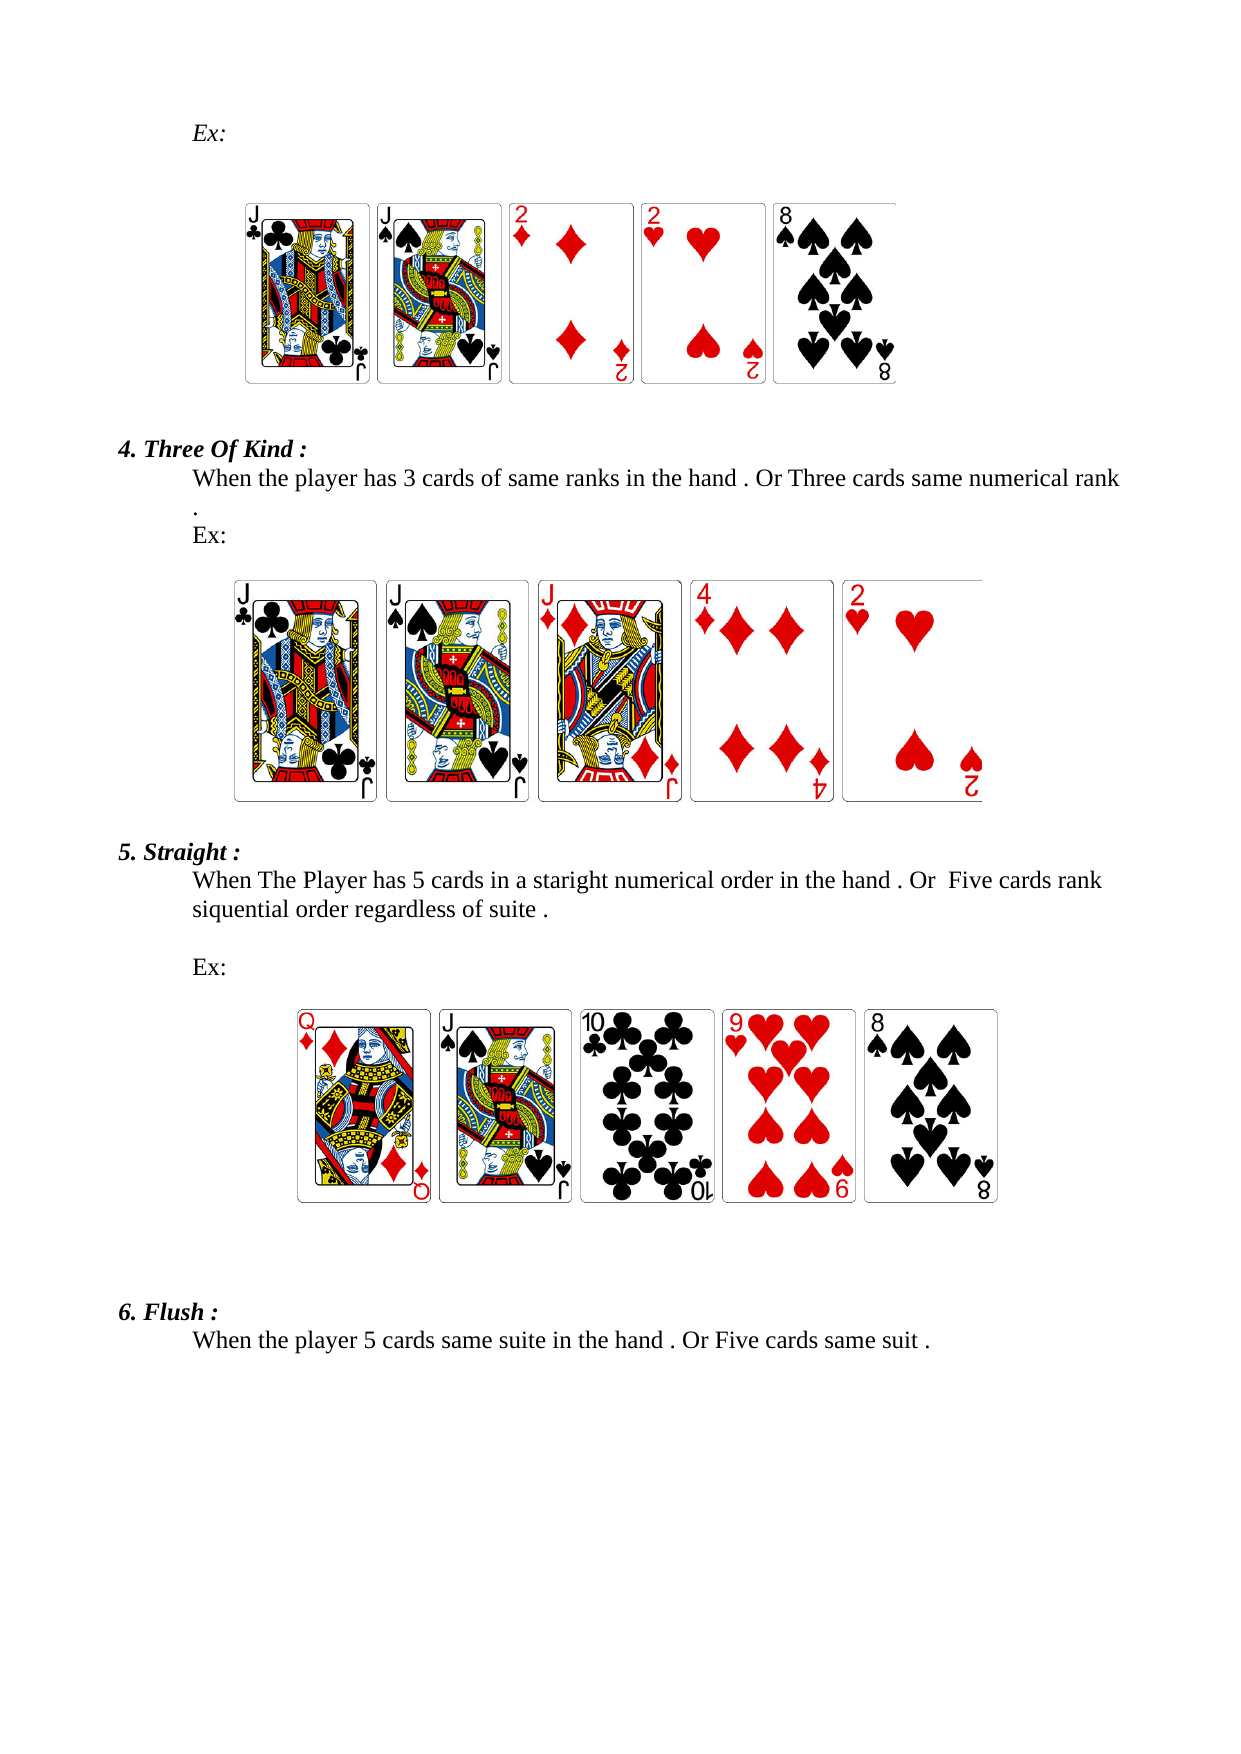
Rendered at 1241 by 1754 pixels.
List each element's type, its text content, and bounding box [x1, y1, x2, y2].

text Ex: [118, 118, 1122, 147]
text When the player has 3 cards of same ranks in the hand . Or Three cards same numerical rank . [118, 463, 1122, 521]
text 5. Straight : [118, 837, 1122, 866]
text When The Player has 5 cards in a staright numerical order in the hand . Or Five cards rank siquential order regardless of suite . [118, 866, 1122, 952]
text 6. Flush : [118, 1297, 1122, 1326]
text Ex: [118, 952, 1122, 981]
text Ex: [118, 521, 1122, 549]
text When the player 5 cards same suite in the hand . Or Five cards same suit . [118, 1326, 1122, 1354]
picture [244, 187, 896, 388]
text 4. Three Of Kind : [118, 434, 1122, 463]
picture [292, 1003, 1001, 1203]
picture [231, 574, 982, 806]
